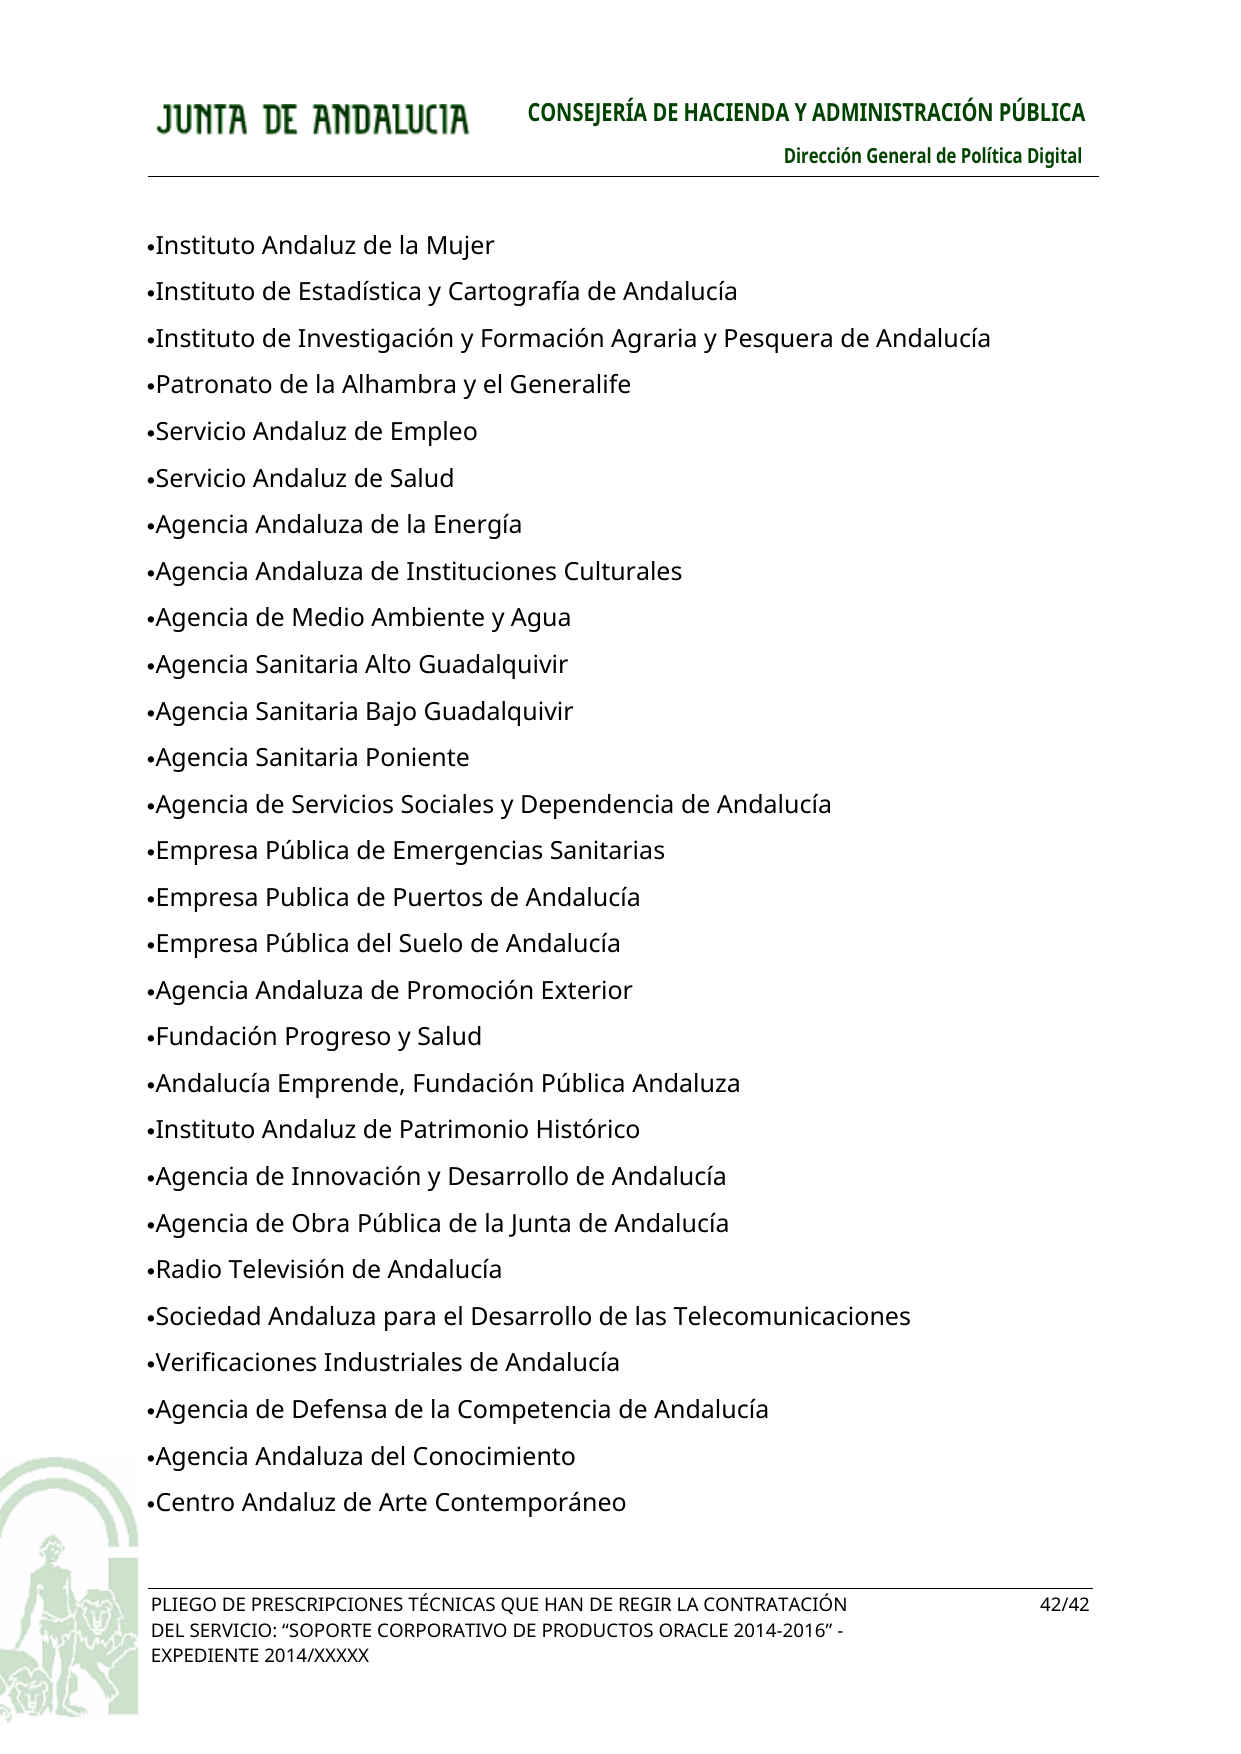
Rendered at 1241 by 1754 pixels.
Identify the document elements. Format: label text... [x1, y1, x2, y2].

list Agencia Andaluza del Conocimiento [148, 1438, 1093, 1472]
list Agencia de Servicios Sociales y Dependencia de Andalucía [148, 786, 1093, 820]
list Verificaciones Industriales de Andalucía [148, 1345, 1093, 1379]
list Agencia Sanitaria Bajo Guadalquivir [148, 693, 1093, 727]
list Agencia Andaluza de Promoción Exterior [148, 972, 1093, 1007]
picture [0, 1457, 141, 1725]
list Agencia Sanitaria Poniente [148, 740, 1093, 774]
list Sociedad Andaluza para el Desarrollo de las Telecomunicaciones [148, 1298, 1093, 1332]
list Instituto Andaluz de Patrimonio Histórico [148, 1112, 1093, 1146]
list Instituto de Investigación y Formación Agraria y Pesquera de Andalucía [148, 321, 1093, 355]
list Andalucía Emprende, Fundación Pública Andaluza [148, 1066, 1093, 1100]
list Instituto de Estadística y Cartografía de Andalucía [148, 274, 1093, 308]
list Empresa Pública del Suelo de Andalucía [148, 926, 1093, 960]
list Agencia Andaluza de Instituciones Culturales [148, 553, 1093, 587]
list Empresa Pública de Emergencias Sanitarias [148, 833, 1093, 867]
list Empresa Publica de Puertos de Andalucía [148, 879, 1093, 913]
list Agencia Andaluza de la Energía [148, 507, 1093, 541]
list Servicio Andaluz de Empleo [148, 414, 1093, 448]
list Patronato de la Alhambra y el Generalife [148, 367, 1093, 401]
list Instituto Andaluz de la Mujer [148, 227, 1093, 262]
list Servicio Andaluz de Salud [148, 460, 1093, 494]
picture [156, 104, 471, 136]
list Fundación Progreso y Salud [148, 1019, 1093, 1053]
list Centro Andaluz de Arte Contemporáneo [148, 1485, 1093, 1519]
list Agencia de Defensa de la Competencia de Andalucía [148, 1392, 1093, 1426]
list Radio Televisión de Andalucía [148, 1252, 1093, 1286]
list Agencia de Medio Ambiente y Agua [148, 600, 1093, 634]
list Agencia de Obra Pública de la Junta de Andalucía [148, 1205, 1093, 1239]
list Agencia de Innovación y Desarrollo de Andalucía [148, 1159, 1093, 1193]
list Agencia Sanitaria Alto Guadalquivir [148, 647, 1093, 681]
